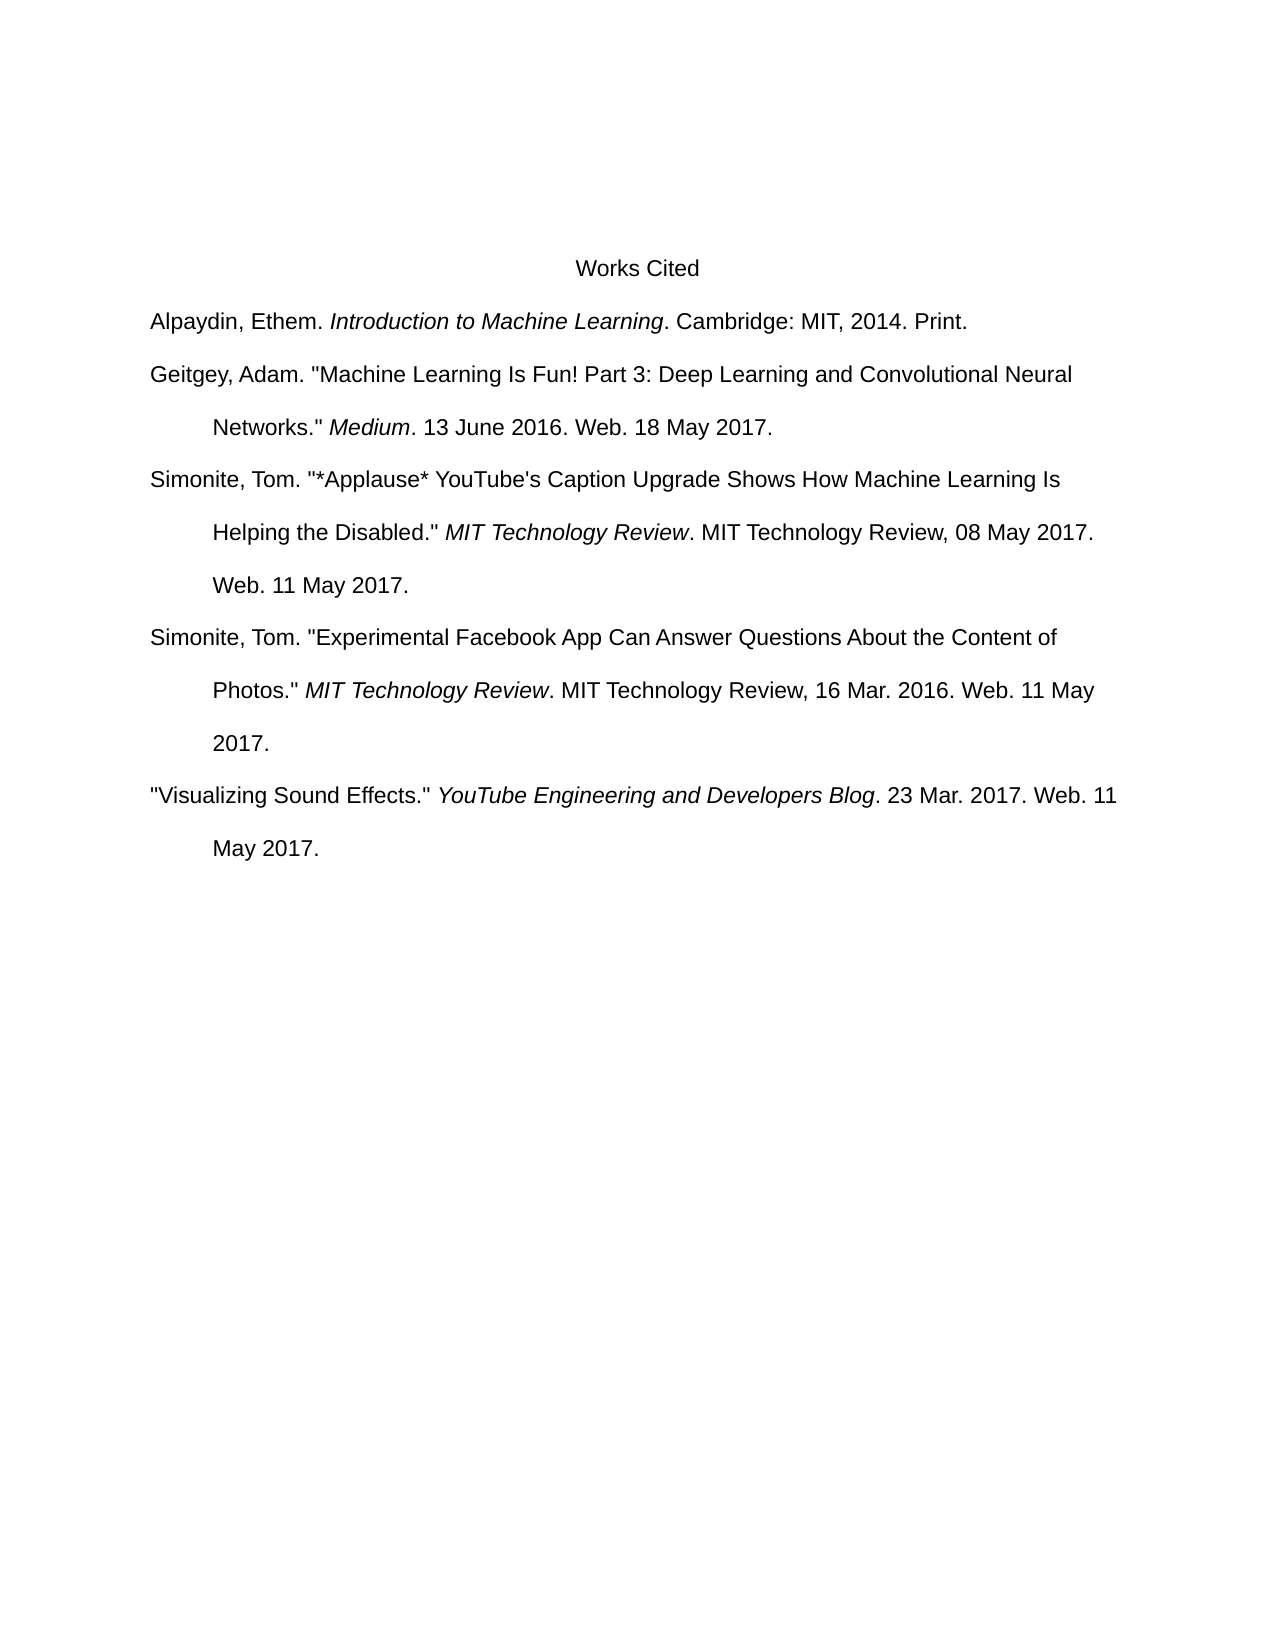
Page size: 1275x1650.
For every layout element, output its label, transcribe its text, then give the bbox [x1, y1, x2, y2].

text "Visualizing Sound Effects." YouTube Engineering and Developers Blog. 23 Mar. 2017. Web. 11 May 2017. [150, 782, 1125, 862]
text Simonite, Tom. "Experimental Facebook App Can Answer Questions About the Content of Photos." MIT Technology Review. MIT Technology Review, 16 Mar. 2016. Web. 11 May 2017. [150, 624, 1125, 756]
text Simonite, Tom. "*Applause* YouTube's Caption Upgrade Shows How Machine Learning Is Helping the Disabled." MIT Technology Review. MIT Technology Review, 08 May 2017. Web. 11 May 2017. [150, 466, 1125, 598]
text Alpaydin, Ethem. Introduction to Machine Learning. Cambridge: MIT, 2014. Print. [150, 308, 1125, 334]
text Geitgey, Adam. "Machine Learning Is Fun! Part 3: Deep Learning and Convolutional Neural Networks." Medium. 13 June 2016. Web. 18 May 2017. [150, 361, 1125, 440]
text Works Cited [150, 255, 1125, 282]
